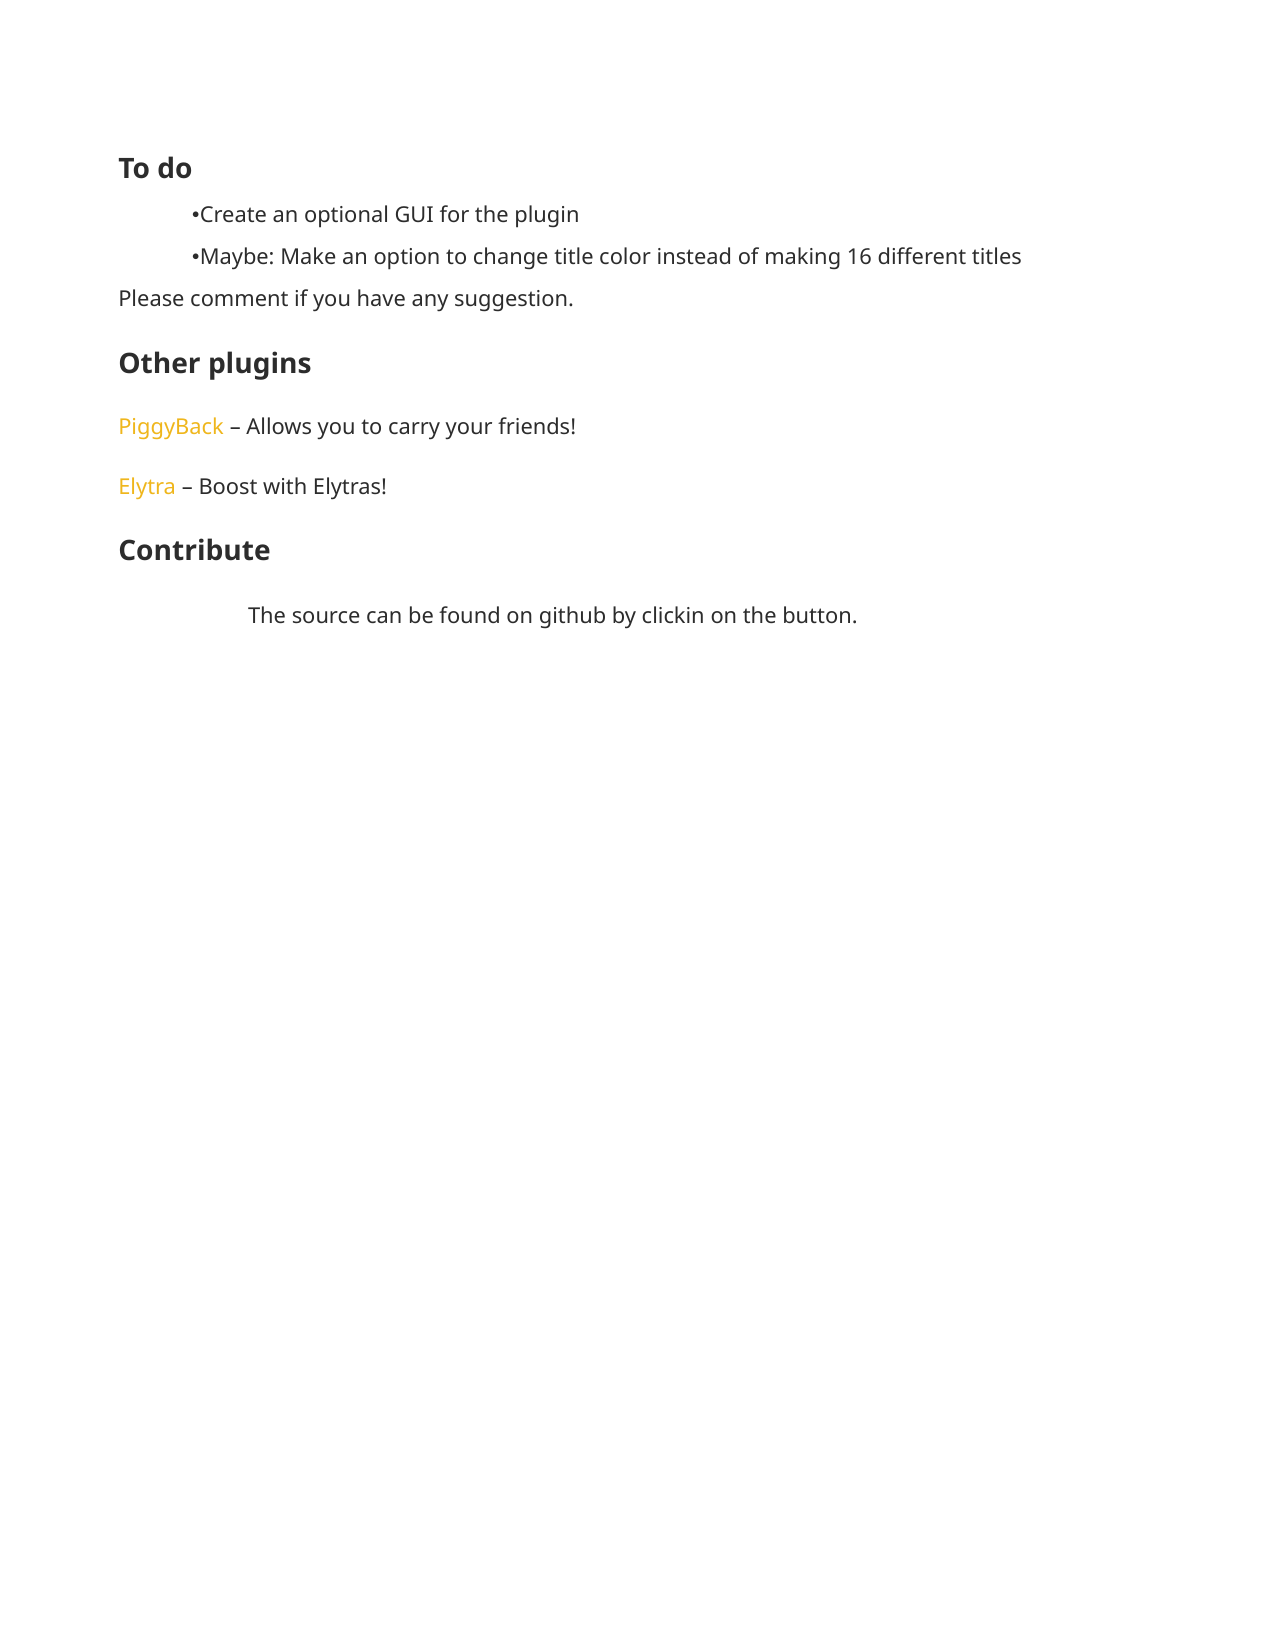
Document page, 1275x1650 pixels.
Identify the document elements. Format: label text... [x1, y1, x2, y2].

text Other plugins [118, 343, 1157, 381]
text To do [118, 148, 1157, 186]
text The source can be found on github by clickin on the button. [118, 568, 1157, 629]
text Please comment if you have any suggestion. [118, 283, 1157, 313]
text PiggyBack – Allows you to carry your friends! [118, 411, 1157, 441]
text Elytra – Boost with Elytras! [118, 471, 1157, 500]
list Maybe: Make an option to change title color instead of making 16 different titles [118, 241, 1157, 271]
list Create an optional GUI for the plugin [118, 199, 1157, 228]
text Contribute [118, 530, 1157, 568]
